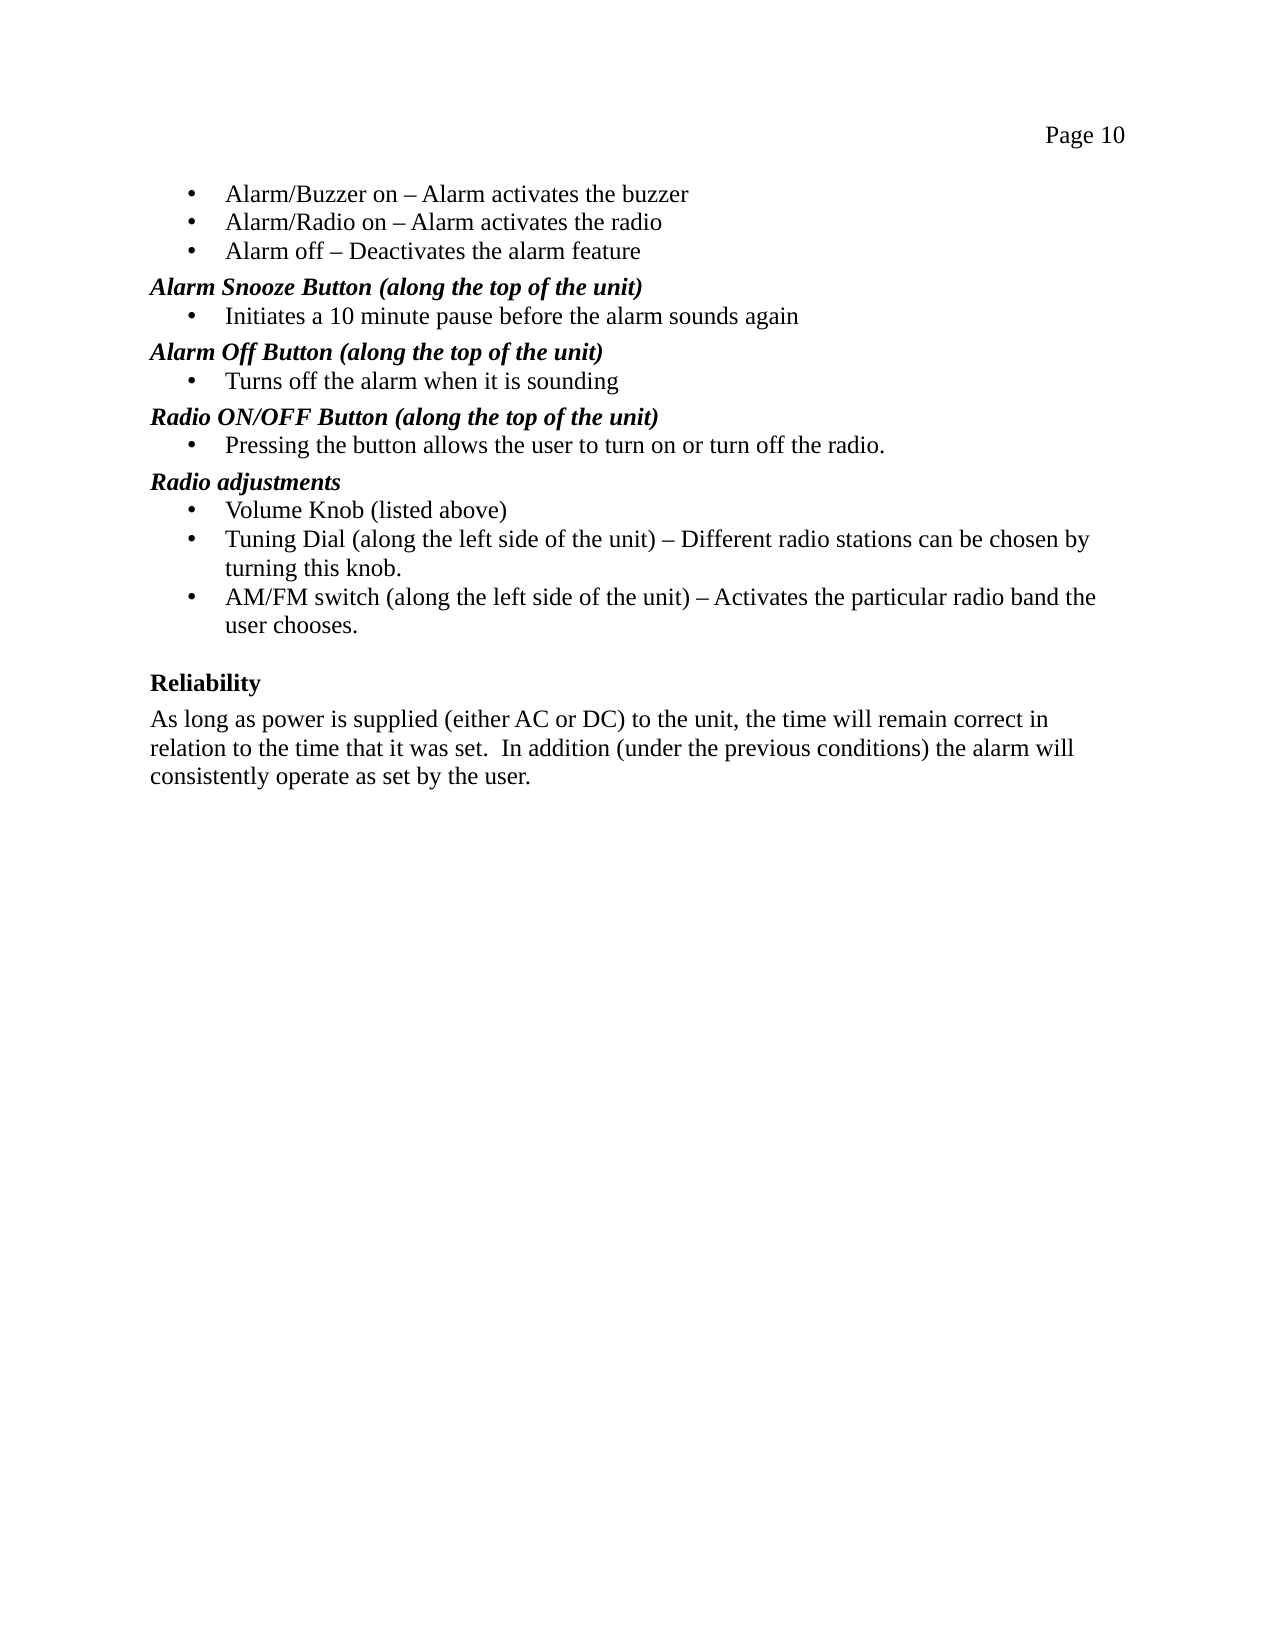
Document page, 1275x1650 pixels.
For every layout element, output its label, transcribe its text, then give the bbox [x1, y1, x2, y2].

list Pressing the button allows the user to turn on or turn off the radio. [187, 431, 1125, 459]
list Alarm/Radio on – Alarm activates the radio [187, 207, 1125, 236]
text Radio ON/OFF Button (along the top of the unit) [150, 402, 1125, 431]
list Initiates a 10 minute pause before the alarm sounds again [187, 301, 1125, 330]
list Tuning Dial (along the left side of the unit) – Different radio stations can be chosen by turning this knob. [187, 524, 1125, 582]
text Alarm Snooze Button (along the top of the unit) [150, 272, 1125, 301]
list AM/FM switch (along the left side of the unit) – Activates the particular radio band the user chooses. [187, 582, 1125, 639]
list Alarm/Buzzer on – Alarm activates the buzzer [187, 179, 1125, 207]
list Volume Knob (listed above) [187, 495, 1125, 524]
list Turns off the alarm when it is sounding [187, 366, 1125, 394]
text As long as power is supplied (either AC or DC) to the unit, the time will remain correct in relation to the time that it was set. In addition (under the previous conditions) the alarm will consistently operate as set by the user. [150, 704, 1125, 790]
text Reliability [150, 668, 1125, 697]
list Alarm off – Deactivates the alarm feature [187, 236, 1125, 265]
text Alarm Off Button (along the top of the unit) [150, 337, 1125, 366]
text Radio adjustments [150, 467, 1125, 495]
